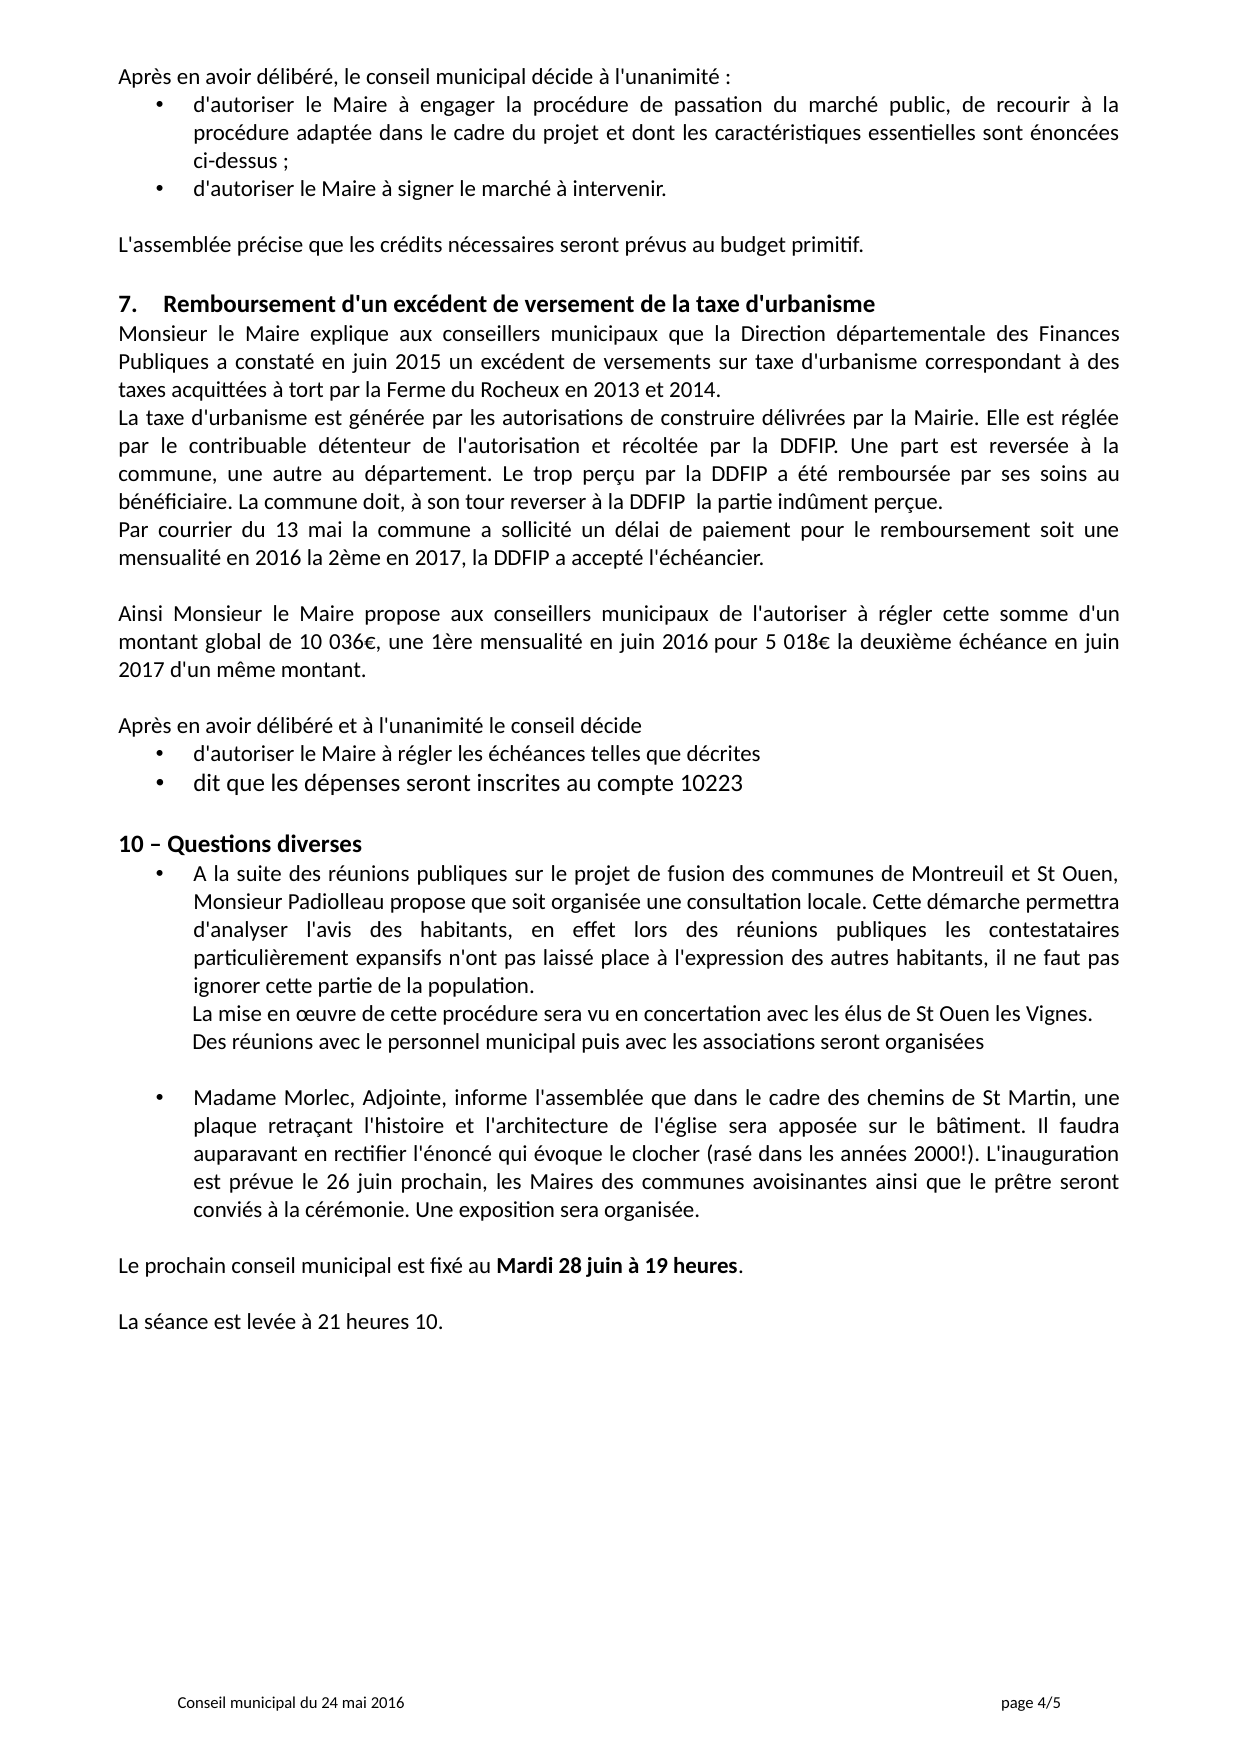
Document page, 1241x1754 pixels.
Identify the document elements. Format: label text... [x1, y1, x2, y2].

text La mise en œuvre de cette procédure sera vu en concertation avec les élus de St Ouen les Vignes. [192, 999, 1120, 1027]
text La séance est levée à 21 heures 10. [118, 1307, 1120, 1335]
list d'autoriser le Maire à régler les échéances telles que décrites [156, 739, 1120, 767]
list d'autoriser le Maire à signer le marché à intervenir. [156, 174, 1120, 202]
text Ainsi Monsieur le Maire propose aux conseillers municipaux de l'autoriser à régler cette somme d'un montant global de 10 036€, une 1ère mensualité en juin 2016 pour 5 018€ la deuxième échéance en juin 2017 d'un même montant. [118, 599, 1120, 683]
text Monsieur le Maire explique aux conseillers municipaux que la Direction départementale des Finances Publiques a constaté en juin 2015 un excédent de versements sur taxe d'urbanisme correspondant à des taxes acquittées à tort par la Ferme du Rocheux en 2013 et 2014. [118, 319, 1120, 403]
list A la suite des réunions publiques sur le projet de fusion des communes de Montreuil et St Ouen, Monsieur Padiolleau propose que soit organisée une consultation locale. Cette démarche permettra d'analyser l'avis des habitants, en effet lors des réunions publiques les contestataires particulièrement expansifs n'ont pas laissé place à l'expression des autres habitants, il ne faut pas ignorer cette partie de la population. [156, 859, 1120, 999]
text Après en avoir délibéré et à l'unanimité le conseil décide [118, 711, 1120, 739]
list Madame Morlec, Adjointe, informe l'assemblée que dans le cadre des chemins de St Martin, une plaque retraçant l'histoire et l'architecture de l'église sera apposée sur le bâtiment. Il faudra auparavant en rectifier l'énoncé qui évoque le clocher (rasé dans les années 2000!). L'inauguration est prévue le 26 juin prochain, les Maires des communes avoisinantes ainsi que le prêtre seront conviés à la cérémonie. Une exposition sera organisée. [156, 1083, 1120, 1223]
text La taxe d'urbanisme est générée par les autorisations de construire délivrées par la Mairie. Elle est réglée par le contribuable détenteur de l'autorisation et récoltée par la DDFIP. Une part est reversée à la commune, une autre au département. Le trop perçu par la DDFIP a été remboursée par ses soins au bénéficiaire. La commune doit, à son tour reverser à la DDFIP la partie indûment perçue. [118, 403, 1120, 515]
text Par courrier du 13 mai la commune a sollicité un délai de paiement pour le remboursement soit une mensualité en 2016 la 2ème en 2017, la DDFIP a accepté l'échéancier. [118, 515, 1120, 571]
text Après en avoir délibéré, le conseil municipal décide à l'unanimité : [118, 62, 1120, 90]
text 10 – Questions diverses [118, 828, 1120, 859]
text Le prochain conseil municipal est fixé au Mardi 28 juin à 19 heures. [118, 1251, 1120, 1279]
text Des réunions avec le personnel municipal puis avec les associations seront organisées [192, 1027, 1120, 1055]
text L'assemblée précise que les crédits nécessaires seront prévus au budget primitif. [118, 230, 1120, 258]
list dit que les dépenses seront inscrites au compte 10223 [156, 767, 1120, 798]
subtitle Remboursement d'un excédent de versement de la taxe d'urbanisme [118, 289, 1120, 319]
list d'autoriser le Maire à engager la procédure de passation du marché public, de recourir à la procédure adaptée dans le cadre du projet et dont les caractéristiques essentielles sont énoncées ci-dessus ; [156, 90, 1120, 174]
